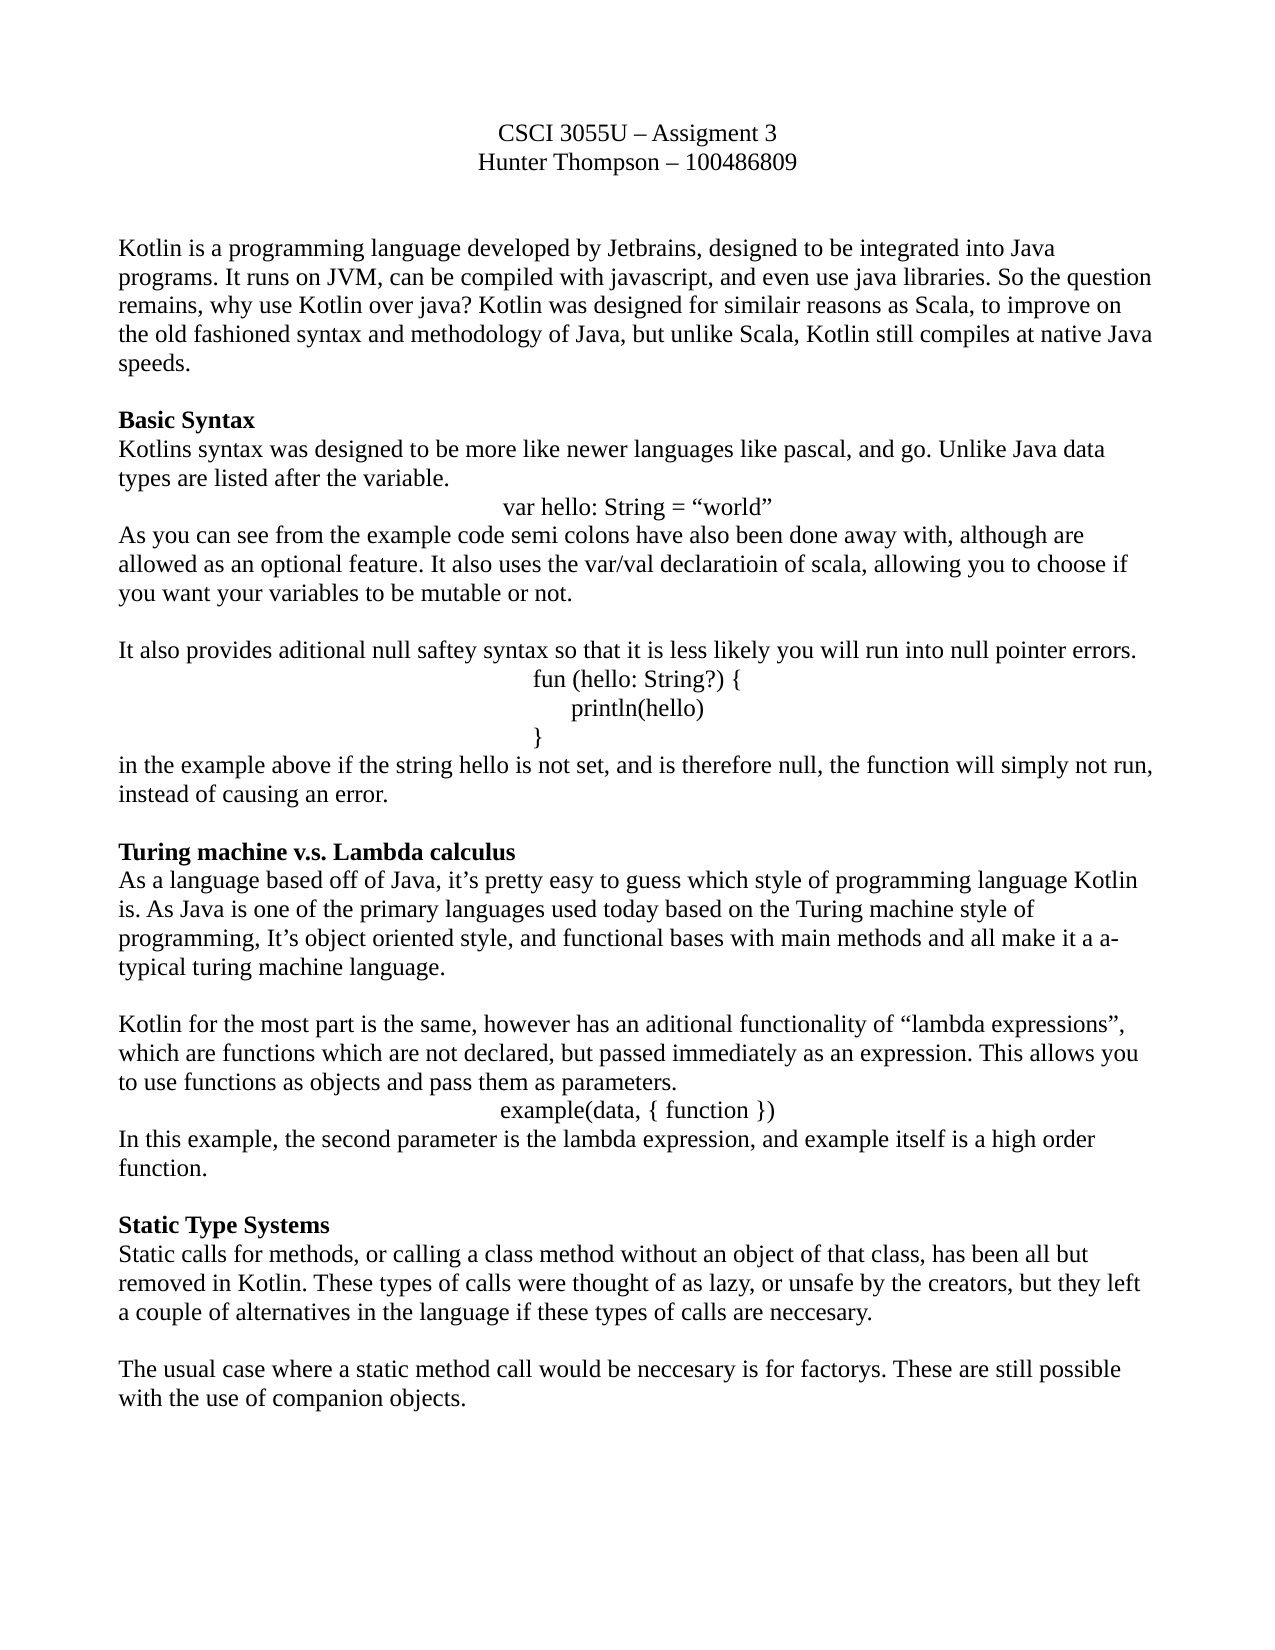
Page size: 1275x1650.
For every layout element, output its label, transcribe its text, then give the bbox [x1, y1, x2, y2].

text Kotlin for the most part is the same, however has an aditional functionality of “lambda expressions”, which are functions which are not declared, but passed immediately as an expression. This allows you to use functions as objects and pass them as parameters. [118, 1009, 1157, 1096]
text Kotlin is a programming language developed by Jetbrains, designed to be integrated into Java programs. It runs on JVM, can be compiled with javascript, and even use java libraries. So the question remains, why use Kotlin over java? Kotlin was designed for similair reasons as Scala, to improve on the old fashioned syntax and methodology of Java, but unlike Scala, Kotlin still compiles at native Java speeds. [118, 233, 1157, 377]
text As a language based off of Java, it’s pretty easy to guess which style of programming language Kotlin is. As Java is one of the primary languages used today based on the Turing machine style of programming, It’s object oriented style, and functional bases with main methods and all make it a a-typical turing machine language. [118, 866, 1157, 981]
text It also provides aditional null saftey syntax so that it is less likely you will run into null pointer errors. [118, 636, 1157, 664]
text Kotlins syntax was designed to be more like newer languages like pascal, and go. Unlike Java data types are listed after the variable. [118, 434, 1157, 492]
text example(data, { function }) [118, 1096, 1157, 1124]
text In this example, the second parameter is the lambda expression, and example itself is a high order function. [118, 1124, 1157, 1182]
text Hunter Thompson – 100486809 [118, 147, 1157, 176]
text println(hello) [118, 693, 1157, 722]
text Static Type Systems [118, 1211, 1157, 1239]
text As you can see from the example code semi colons have also been done away with, although are allowed as an optional feature. It also uses the var/val declaratioin of scala, allowing you to choose if you want your variables to be mutable or not. [118, 521, 1157, 607]
text CSCI 3055U – Assigment 3 [118, 118, 1157, 147]
text in the example above if the string hello is not set, and is therefore null, the function will simply not run, instead of causing an error. [118, 751, 1157, 808]
text fun (hello: String?) { [118, 664, 1157, 693]
text var hello: String = “world” [118, 492, 1157, 521]
text The usual case where a static method call would be neccesary is for factorys. These are still possible with the use of companion objects. [118, 1354, 1157, 1412]
text } [118, 722, 1157, 751]
text Static calls for methods, or calling a class method without an object of that class, has been all but removed in Kotlin. These types of calls were thought of as lazy, or unsafe by the creators, but they left a couple of alternatives in the language if these types of calls are neccesary. [118, 1239, 1157, 1326]
text Turing machine v.s. Lambda calculus [118, 837, 1157, 866]
text Basic Syntax [118, 406, 1157, 434]
